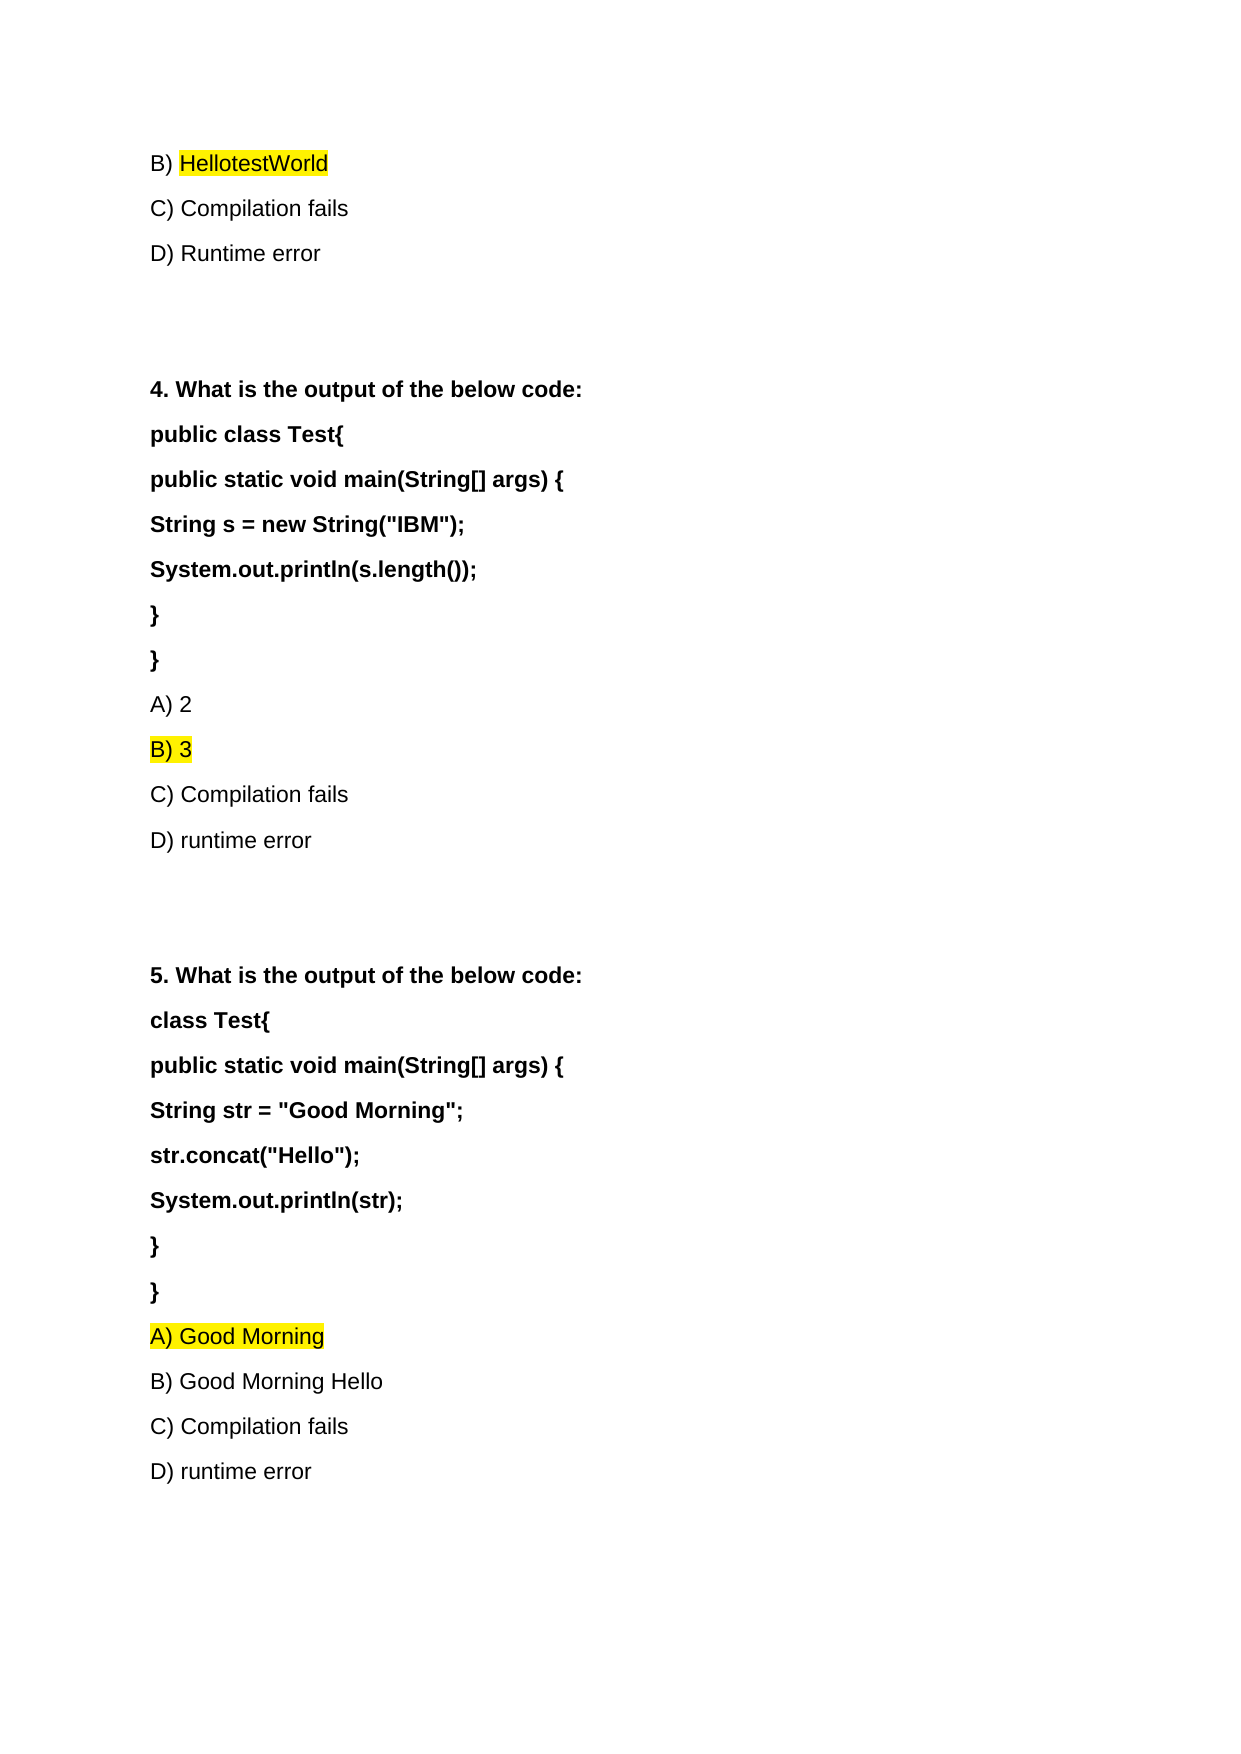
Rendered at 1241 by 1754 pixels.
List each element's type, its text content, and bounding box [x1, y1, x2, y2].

text 5. What is the output of the below code: [150, 962, 1090, 988]
text 4. What is the output of the below code: [150, 376, 1090, 402]
text str.concat("Hello"); [150, 1142, 1090, 1169]
text A) Good Morning [150, 1323, 1090, 1349]
text System.out.println(str); [150, 1187, 1090, 1214]
text String s = new String("IBM"); [150, 511, 1090, 537]
text D) runtime error [150, 827, 1090, 853]
text A) 2 [150, 691, 1090, 718]
text B) Good Morning Hello [150, 1368, 1090, 1394]
text B) HellotestWorld [150, 150, 1090, 176]
text C) Compilation fails [150, 1413, 1090, 1439]
text D) Runtime error [150, 240, 1090, 267]
text public static void main(String[] args) { [150, 1052, 1090, 1078]
text class Test{ [150, 1007, 1090, 1033]
text } [150, 1232, 1090, 1259]
text public static void main(String[] args) { [150, 466, 1090, 492]
text public class Test{ [150, 421, 1090, 447]
text } [150, 1278, 1090, 1304]
text D) runtime error [150, 1458, 1090, 1484]
text C) Compilation fails [150, 195, 1090, 221]
text String str = "Good Morning"; [150, 1097, 1090, 1123]
text System.out.println(s.length()); [150, 556, 1090, 582]
text C) Compilation fails [150, 781, 1090, 808]
text B) 3 [150, 736, 1090, 763]
text } [150, 646, 1090, 672]
text } [150, 601, 1090, 627]
